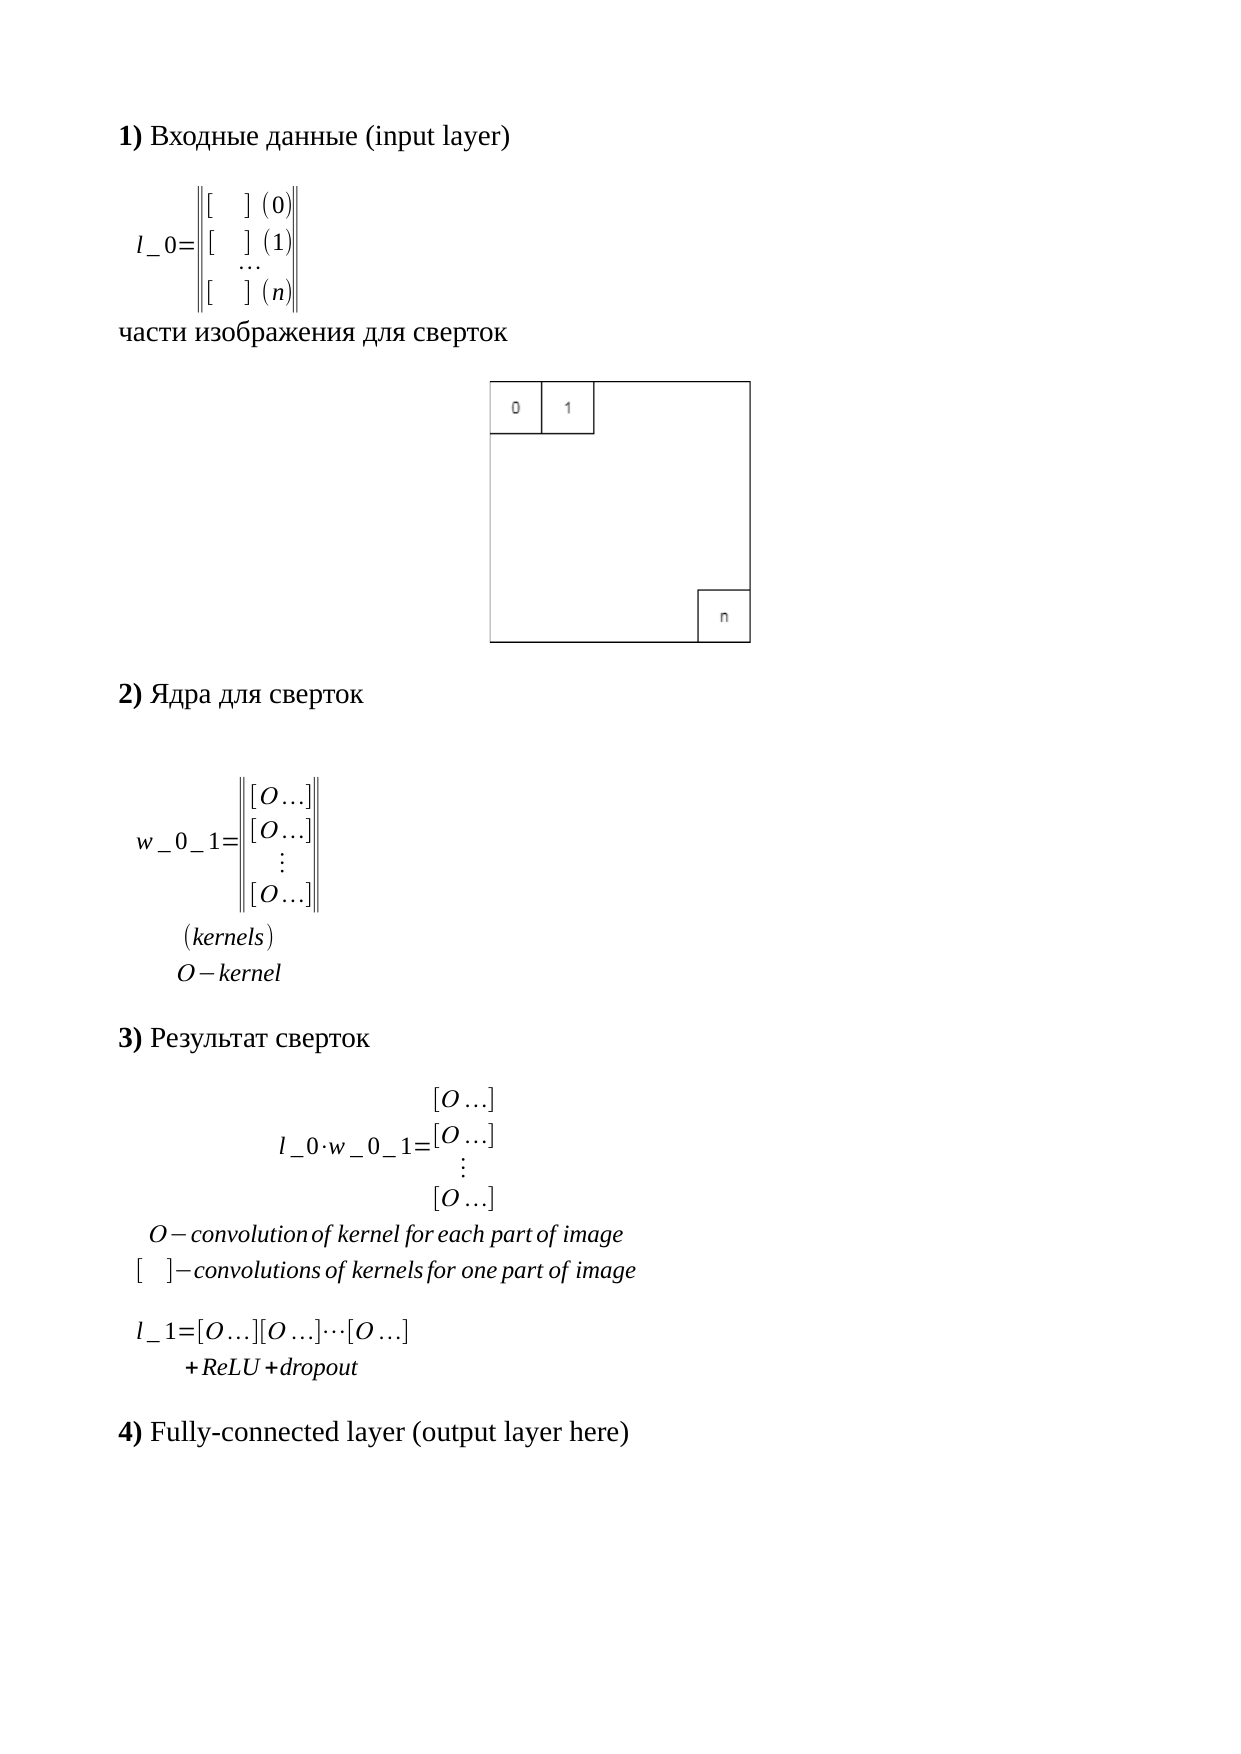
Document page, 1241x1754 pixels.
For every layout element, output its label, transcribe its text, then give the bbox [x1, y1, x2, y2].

picture [489, 381, 751, 643]
text 4) Fully-connected layer (output layer here) [118, 1414, 1122, 1448]
text части изображения для сверток [118, 314, 1122, 348]
text 2) Ядра для сверток [118, 676, 1122, 709]
text 3) Результат сверток [118, 1020, 1122, 1054]
text 1) Входные данные (input layer) [118, 118, 1122, 152]
